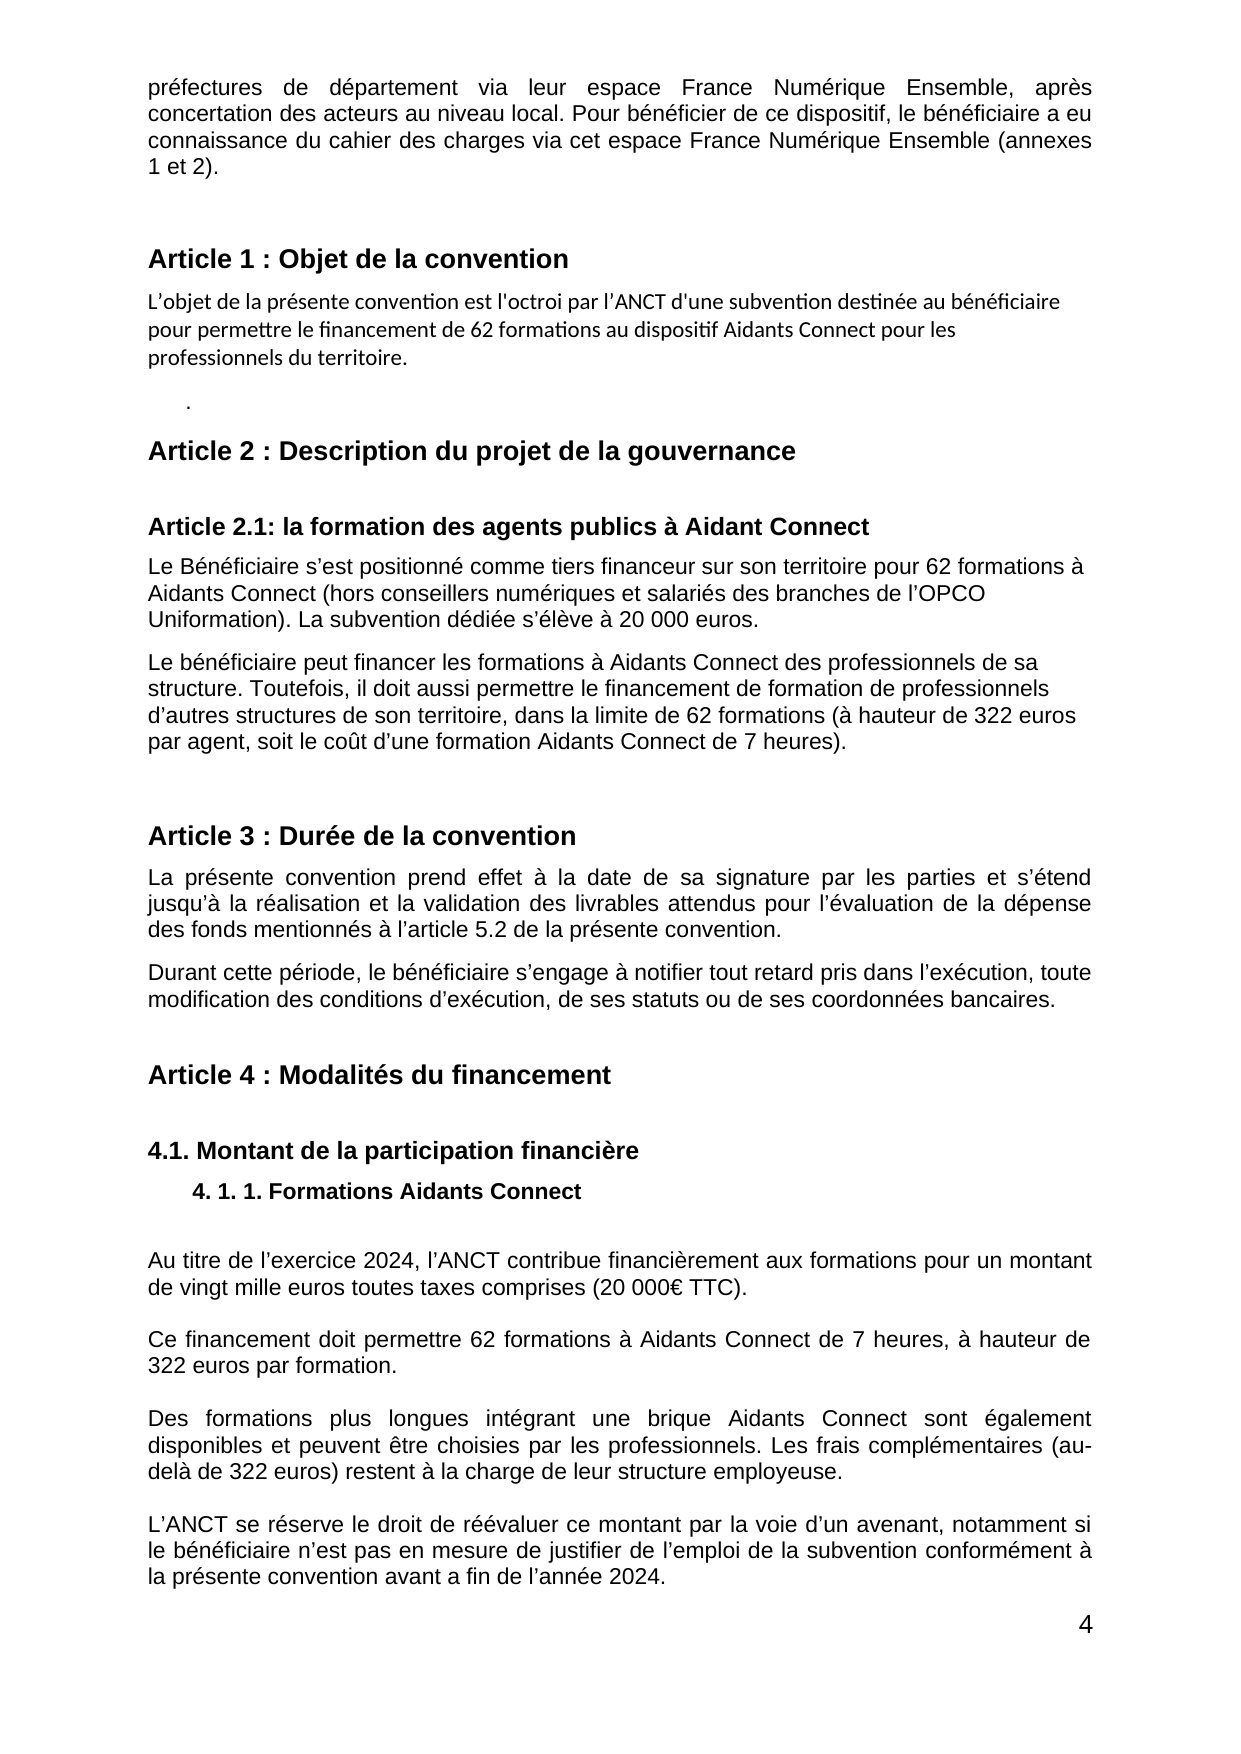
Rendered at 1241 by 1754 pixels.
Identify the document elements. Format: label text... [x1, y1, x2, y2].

subtitle Article 2 : Description du projet de la gouvernance [148, 435, 1093, 466]
subtitle Article 1 : Objet de la convention [148, 243, 1093, 274]
text La présente convention prend effet à la date de sa signature par les parties et s’étend jusqu’à la réalisation et la validation des livrables attendus pour l’évaluation de la dépense des fonds mentionnés à l’article 5.2 de la présente convention. [148, 864, 1093, 943]
subtitle Article 4 : Modalités du financement [148, 1059, 1093, 1091]
text Des formations plus longues intégrant une brique Aidants Connect sont également disponibles et peuvent être choisies par les professionnels. Les frais complémentaires (au-delà de 322 euros) restent à la charge de leur structure employeuse. [148, 1405, 1093, 1484]
text Ce financement doit permettre 62 formations à Aidants Connect de 7 heures, à hauteur de 322 euros par formation. [148, 1326, 1093, 1379]
text Durant cette période, le bénéficiaire s’engage à notifier tout retard pris dans l’exécution, toute modification des conditions d’exécution, de ses statuts ou de ses coordonnées bancaires. [148, 959, 1093, 1012]
text . [185, 388, 1093, 414]
text L’ANCT se réserve le droit de réévaluer ce montant par la voie d’un avenant, notamment si le bénéficiaire n’est pas en mesure de justifier de l’emploi de la subvention conformément à la présente convention avant a fin de l’année 2024. [148, 1511, 1093, 1590]
subtitle Article 2.1: la formation des agents publics à Aidant Connect [148, 512, 1093, 541]
text préfectures de département via leur espace France Numérique Ensemble, après concertation des acteurs au niveau local. Pour bénéficier de ce dispositif, le bénéficiaire a eu connaissance du cahier des charges via cet espace France Numérique Ensemble (annexes 1 et 2). [148, 74, 1093, 179]
text L’objet de la présente convention est l'octroi par l’ANCT d'une subvention destinée au bénéficiaire pour permettre le financement de 62 formations au dispositif Aidants Connect pour les professionnels du territoire. [148, 287, 1093, 371]
subtitle 4. 1. 1. Formations Aidants Connect [192, 1178, 1093, 1204]
subtitle Article 3 : Durée de la convention [148, 820, 1093, 851]
subtitle 4.1. Montant de la participation financière [148, 1136, 1093, 1165]
text Au titre de l’exercice 2024, l’ANCT contribue financièrement aux formations pour un montant de vingt mille euros toutes taxes comprises (20 000€ TTC). [148, 1247, 1093, 1300]
text Le Bénéficiaire s’est positionné comme tiers financeur sur son territoire pour 62 formations à Aidants Connect (hors conseillers numériques et salariés des branches de l’OPCO Uniformation). La subvention dédiée s’élève à 20 000 euros. [148, 553, 1093, 632]
text Le bénéficiaire peut financer les formations à Aidants Connect des professionnels de sa structure. Toutefois, il doit aussi permettre le financement de formation de professionnels d’autres structures de son territoire, dans la limite de 62 formations (à hauteur de 322 euros par agent, soit le coût d’une formation Aidants Connect de 7 heures). [148, 649, 1093, 754]
